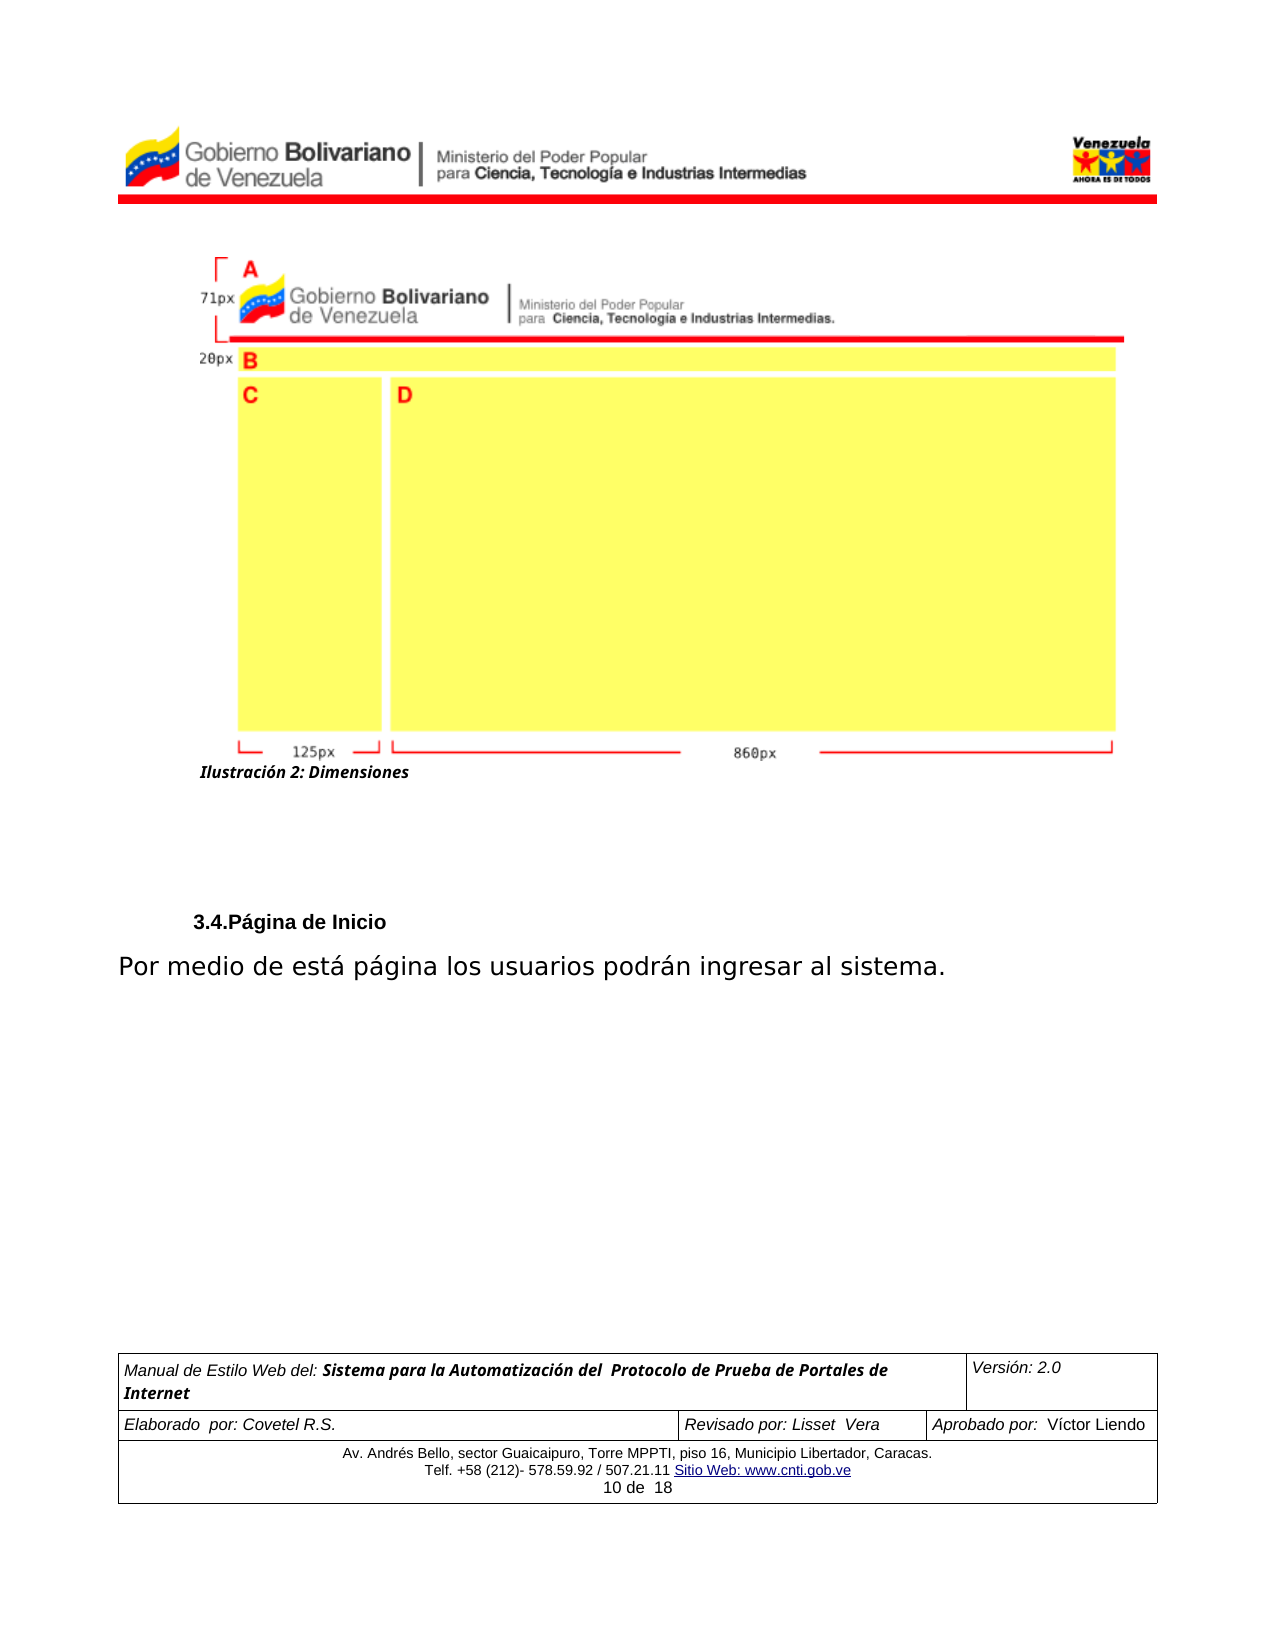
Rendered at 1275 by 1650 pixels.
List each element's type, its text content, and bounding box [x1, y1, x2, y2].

picture [118, 118, 1157, 204]
text Ilustración 2: Dimensiones [200, 761, 1124, 783]
picture [200, 257, 1125, 761]
text Por medio de está página los usuarios podrán ingresar al sistema. [118, 952, 1157, 981]
subtitle Página de Inicio [193, 911, 1157, 934]
